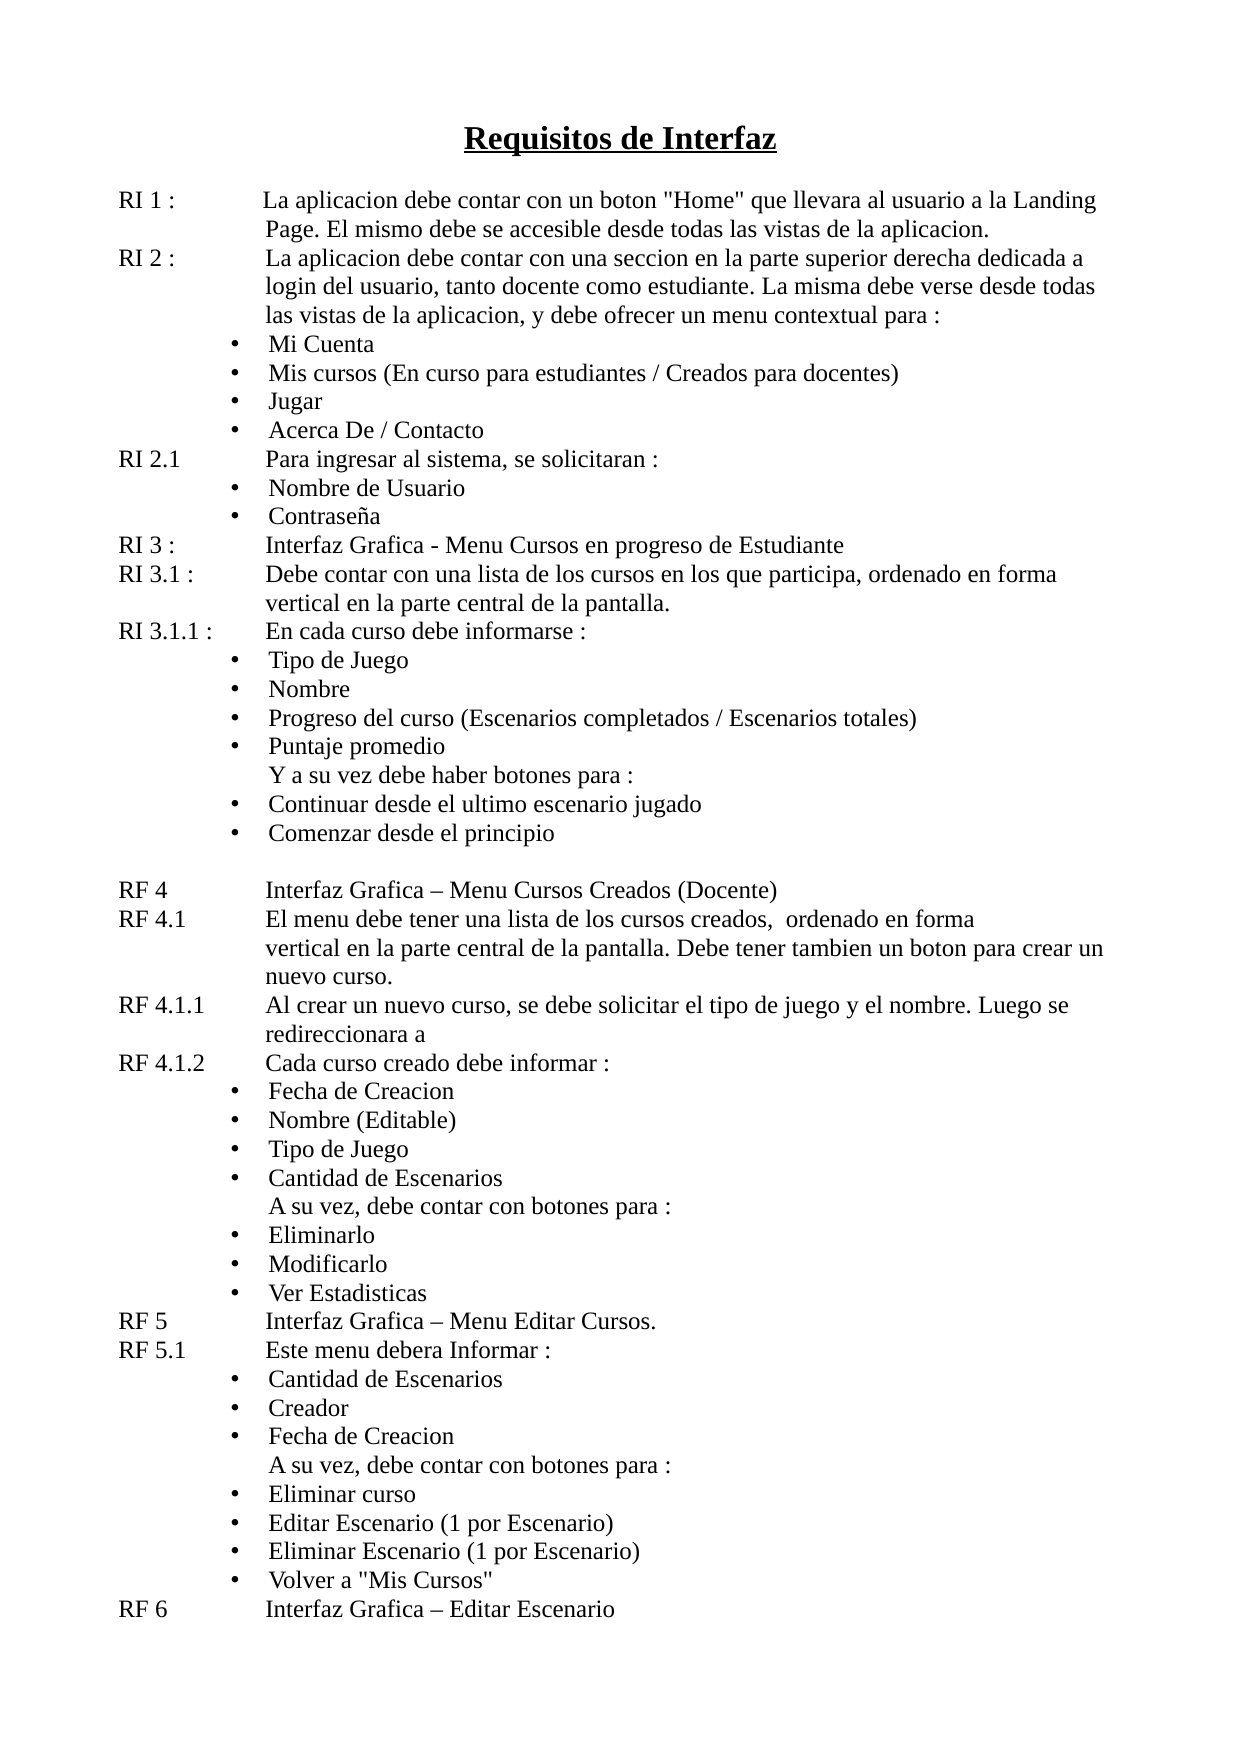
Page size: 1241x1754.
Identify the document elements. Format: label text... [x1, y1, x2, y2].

list Eliminarlo [231, 1220, 1122, 1249]
text RI 3 : Interfaz Grafica - Menu Cursos en progreso de Estudiante RI 3.1 : Debe contar con una lista de los cursos en los que participa, ordenado en forma vertical en la parte central de la pantalla. RI 3.1.1 : En cada curso debe informarse : [118, 530, 1122, 645]
list Mi Cuenta [231, 329, 1122, 358]
list Nombre [231, 674, 1122, 703]
text RF 4.1.2 Cada curso creado debe informar : [118, 1048, 1122, 1076]
list Creador [231, 1393, 1122, 1421]
list Puntaje promedio [231, 731, 1122, 760]
list Tipo de Juego [231, 1134, 1122, 1163]
list Ver Estadisticas [231, 1278, 1122, 1306]
text RI 1 : La aplicacion debe contar con un boton "Home" que llevara al usuario a la Landing Page. El mismo debe se accesible desde todas las vistas de la aplicacion. [118, 185, 1122, 243]
list Contraseña [231, 501, 1122, 530]
list Fecha de Creacion [231, 1421, 1122, 1450]
list Continuar desde el ultimo escenario jugado [231, 789, 1122, 818]
list Fecha de Creacion [231, 1076, 1122, 1105]
text RI 2 : La aplicacion debe contar con una seccion en la parte superior derecha dedicada a login del usuario, tanto docente como estudiante. La misma debe verse desde todas [118, 243, 1122, 300]
list Mis cursos (En curso para estudiantes / Creados para docentes) [231, 358, 1122, 386]
list Nombre (Editable) [231, 1105, 1122, 1134]
list Jugar [231, 386, 1122, 415]
list Comenzar desde el principio [231, 818, 1122, 875]
text RF 4 Interfaz Grafica – Menu Cursos Creados (Docente) [118, 875, 1122, 904]
text Requisitos de Interfaz [118, 118, 1122, 156]
list Progreso del curso (Escenarios completados / Escenarios totales) [231, 703, 1122, 731]
list Tipo de Juego [231, 645, 1122, 674]
list Y a su vez debe haber botones para : [231, 760, 1122, 789]
list Eliminar Escenario (1 por Escenario) [231, 1536, 1122, 1565]
list Cantidad de Escenarios [231, 1163, 1122, 1191]
list Eliminar curso [231, 1479, 1122, 1508]
list Acerca De / Contacto [231, 415, 1122, 444]
text RF 6 Interfaz Grafica – Editar Escenario [118, 1594, 1122, 1623]
list Nombre de Usuario [231, 473, 1122, 501]
text RF 4.1 El menu debe tener una lista de los cursos creados, ordenado en forma vertical en la parte central de la pantalla. Debe tener tambien un boton para crear un nuevo curso. [118, 904, 1122, 990]
text RF 4.1.1 Al crear un nuevo curso, se debe solicitar el tipo de juego y el nombre. Luego se redireccionara a [118, 990, 1122, 1048]
list Cantidad de Escenarios [231, 1364, 1122, 1393]
list Editar Escenario (1 por Escenario) [231, 1508, 1122, 1536]
list A su vez, debe contar con botones para : [231, 1191, 1122, 1220]
text RF 5 Interfaz Grafica – Menu Editar Cursos. RF 5.1 Este menu debera Informar : [118, 1306, 1122, 1364]
list Volver a "Mis Cursos" [231, 1565, 1122, 1594]
list A su vez, debe contar con botones para : [231, 1450, 1122, 1479]
text RI 2.1 Para ingresar al sistema, se solicitaran : [118, 444, 1122, 473]
list Modificarlo [231, 1249, 1122, 1278]
text las vistas de la aplicacion, y debe ofrecer un menu contextual para : [118, 300, 1122, 329]
